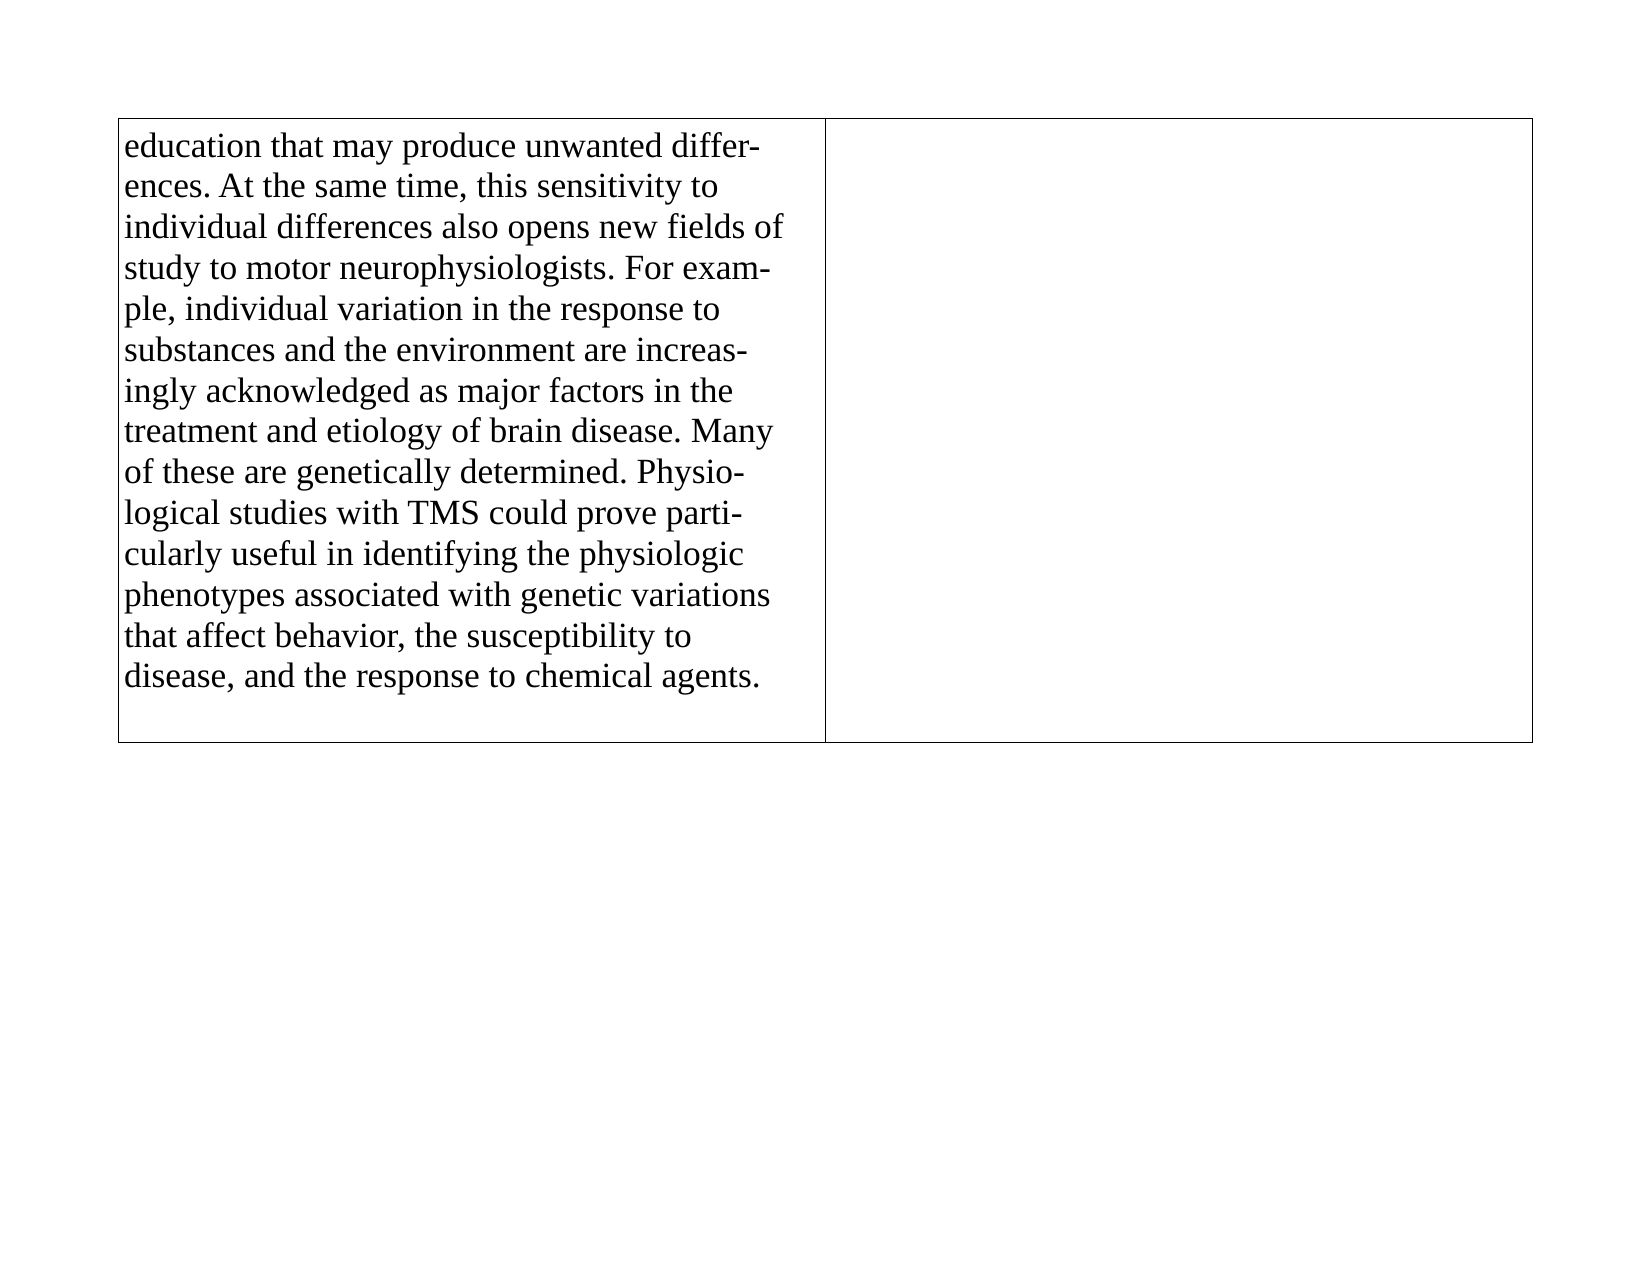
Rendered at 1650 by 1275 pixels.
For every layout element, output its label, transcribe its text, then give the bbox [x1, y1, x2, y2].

table_header [826, 119, 1532, 742]
table_header education that may produce unwanted differ- ences. At the same time, this sensitivity to individual differences also opens new fields of study to motor neurophysiologists. For exam- ple, individual variation in the response to substances and the environment are increas- ingly acknowledged as major factors in the treatment and etiology of brain disease. Many of these are genetically determined. Physio- logical studies with TMS could prove parti- cularly useful in identifying the physiologic phenotypes associated with genetic variations that affect behavior, the susceptibility to disease, and the response to chemical agents. [119, 119, 825, 742]
